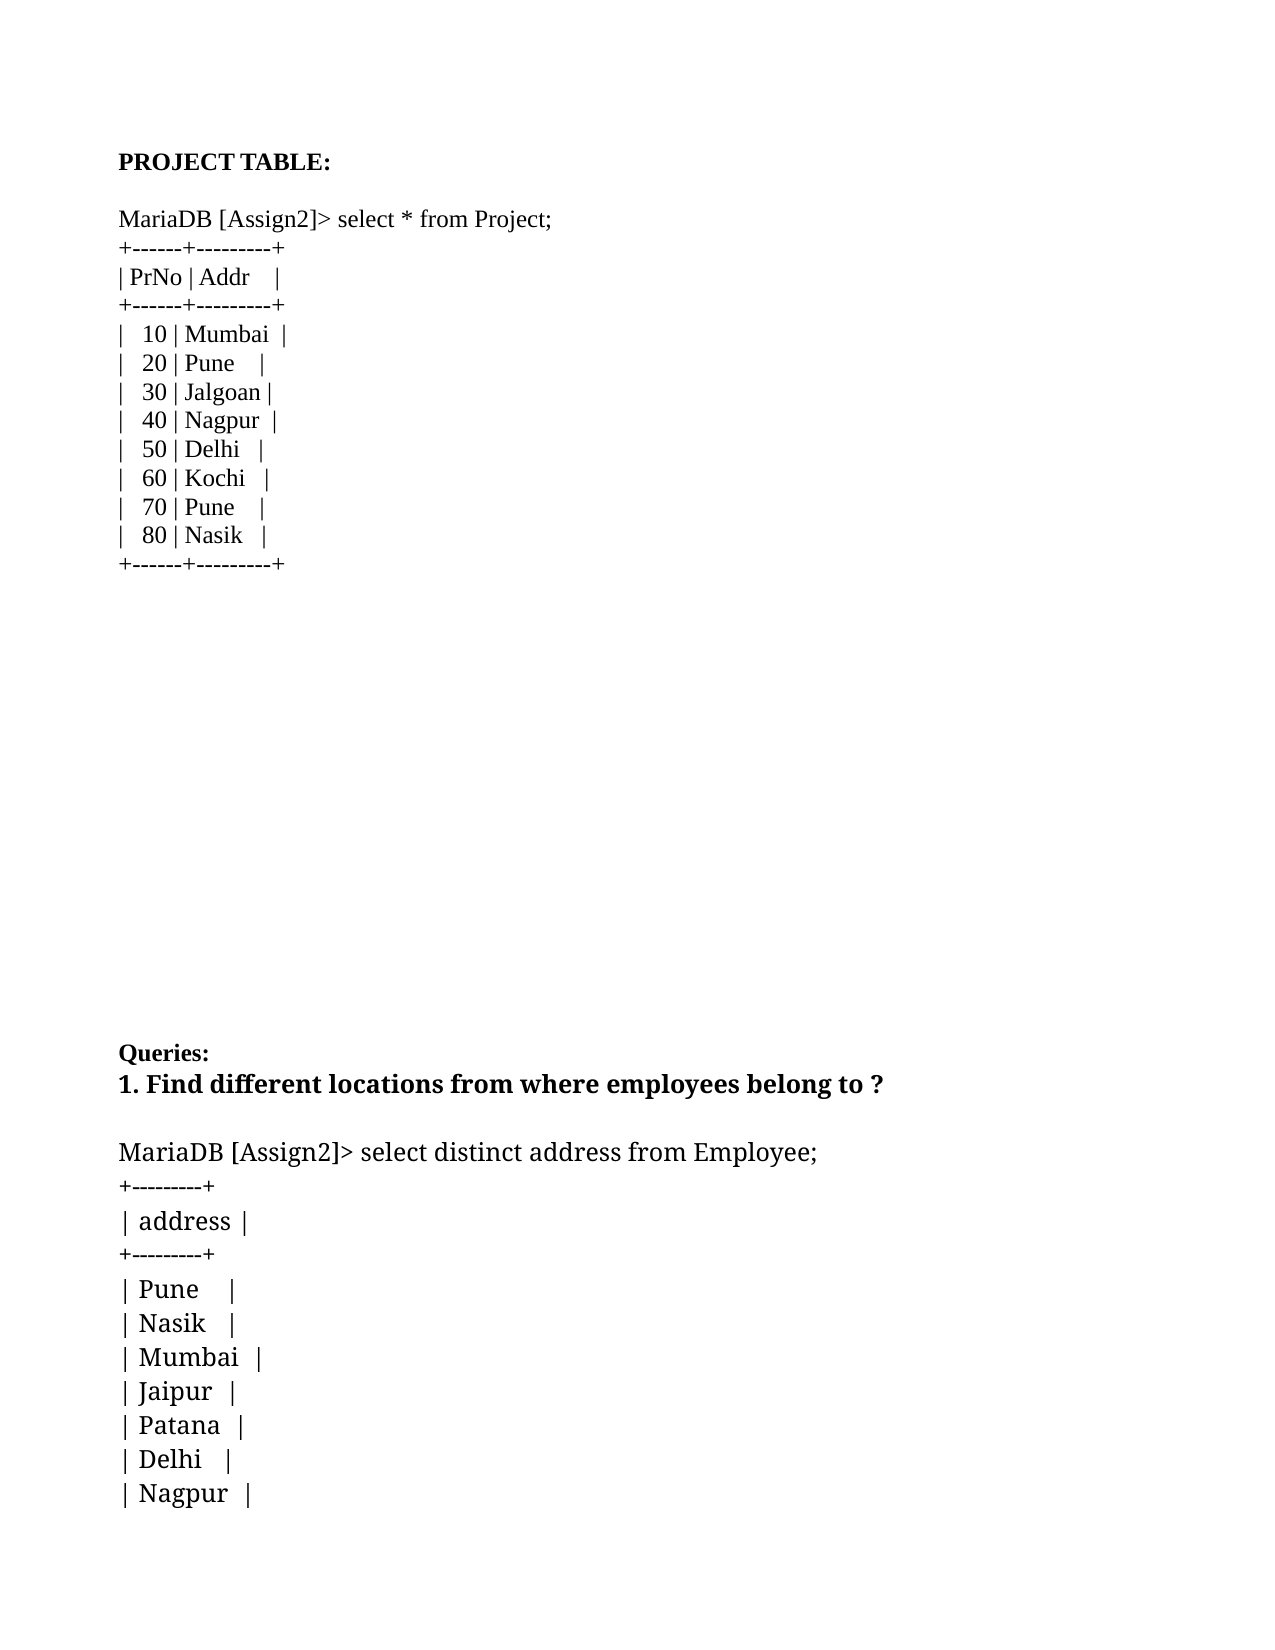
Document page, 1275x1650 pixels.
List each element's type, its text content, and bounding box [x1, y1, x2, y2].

text | address | [118, 1203, 1157, 1237]
text +---------+ [118, 1169, 1157, 1203]
text | Nasik | [118, 1305, 1157, 1339]
text | 40 | Nagpur | [118, 406, 1157, 434]
text MariaDB [Assign2]> select * from Project; [118, 204, 1157, 233]
text | Mumbai | [118, 1339, 1157, 1373]
text | Patana | [118, 1407, 1157, 1442]
text | 80 | Nasik | [118, 521, 1157, 549]
text +------+---------+ [118, 549, 1157, 578]
text MariaDB [Assign2]> select distinct address from Employee; [118, 1135, 1157, 1169]
text 1. Find different locations from where employees belong to ? [118, 1067, 1157, 1101]
text Queries: [118, 1038, 1157, 1067]
text +---------+ [118, 1237, 1157, 1271]
text | PrNo | Addr | [118, 262, 1157, 291]
text | 30 | Jalgoan | [118, 377, 1157, 406]
text | Delhi | [118, 1442, 1157, 1476]
text | 60 | Kochi | [118, 463, 1157, 492]
text +------+---------+ [118, 291, 1157, 319]
text | Pune | [118, 1271, 1157, 1305]
text | Jaipur | [118, 1373, 1157, 1407]
text | 20 | Pune | [118, 348, 1157, 377]
text PROJECT TABLE: [118, 147, 1157, 176]
text +------+---------+ [118, 233, 1157, 262]
text | Nagpur | [118, 1476, 1157, 1510]
text | 50 | Delhi | [118, 434, 1157, 463]
text | 10 | Mumbai | [118, 319, 1157, 348]
text | 70 | Pune | [118, 492, 1157, 521]
